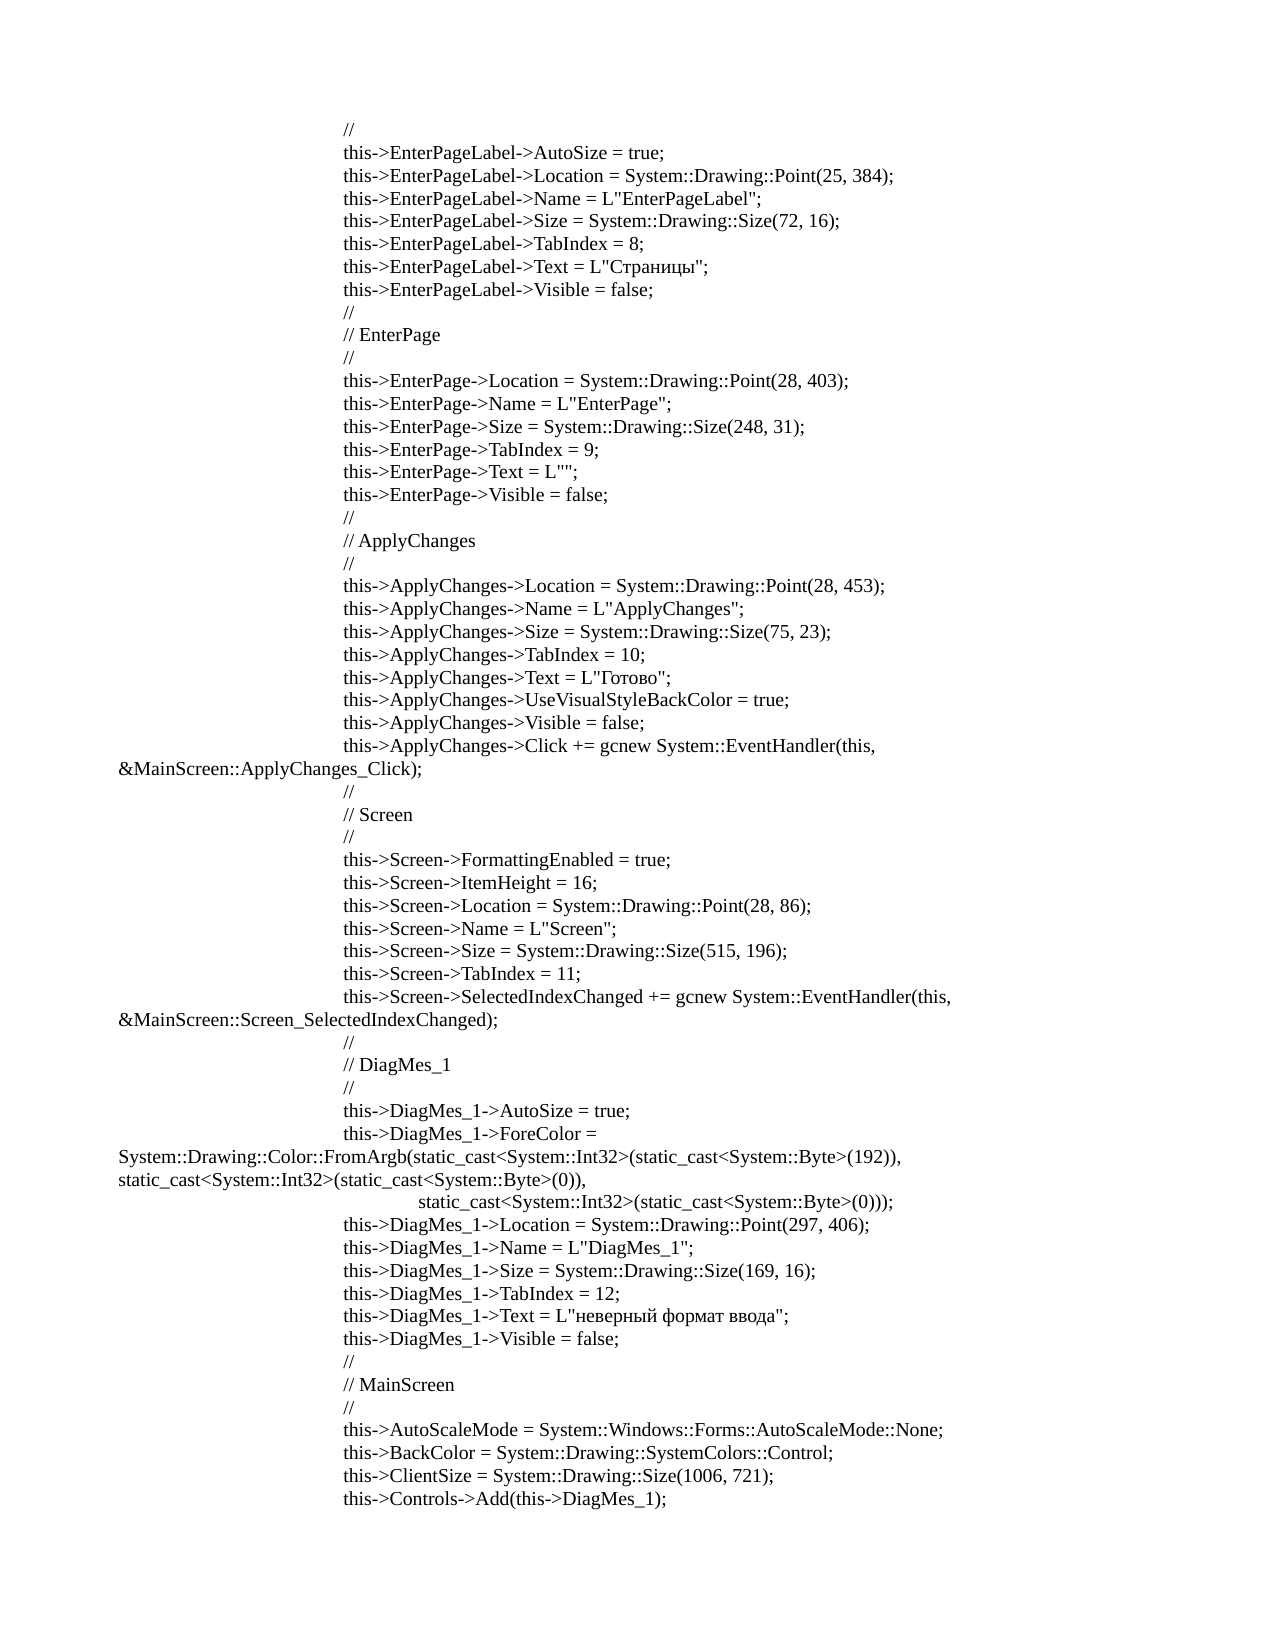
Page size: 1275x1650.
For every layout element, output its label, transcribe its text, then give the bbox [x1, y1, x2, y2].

text // [118, 1031, 1157, 1053]
text this->Screen->FormattingEnabled = true; [118, 848, 1157, 871]
text // [118, 346, 1157, 369]
text this->ApplyChanges->Text = L"Готово"; [118, 666, 1157, 688]
text this->EnterPage->Text = L""; [118, 460, 1157, 483]
text this->Screen->ItemHeight = 16; [118, 871, 1157, 894]
text this->ApplyChanges->TabIndex = 10; [118, 643, 1157, 666]
text this->EnterPageLabel->Name = L"EnterPageLabel"; [118, 187, 1157, 209]
text this->ClientSize = System::Drawing::Size(1006, 721); [118, 1464, 1157, 1487]
text // [118, 118, 1157, 141]
text this->EnterPage->Size = System::Drawing::Size(248, 31); [118, 415, 1157, 437]
text // [118, 506, 1157, 529]
text this->Screen->TabIndex = 11; [118, 962, 1157, 985]
text // ApplyChanges [118, 529, 1157, 552]
text this->DiagMes_1->Location = System::Drawing::Point(297, 406); [118, 1213, 1157, 1236]
text this->DiagMes_1->Text = L"неверный формат ввода"; [118, 1304, 1157, 1327]
text this->ApplyChanges->Name = L"ApplyChanges"; [118, 597, 1157, 620]
text this->Screen->SelectedIndexChanged += gcnew System::EventHandler(this, &MainScreen::Screen_SelectedIndexChanged); [118, 985, 1157, 1031]
text this->EnterPageLabel->TabIndex = 8; [118, 232, 1157, 255]
text this->Screen->Name = L"Screen"; [118, 917, 1157, 939]
text // [118, 552, 1157, 574]
text this->DiagMes_1->Name = L"DiagMes_1"; [118, 1236, 1157, 1259]
text // [118, 1076, 1157, 1099]
text // Screen [118, 802, 1157, 825]
text // [118, 1350, 1157, 1373]
text // [118, 1396, 1157, 1418]
text // [118, 780, 1157, 802]
text this->Controls->Add(this->DiagMes_1); [118, 1487, 1157, 1510]
text // DiagMes_1 [118, 1053, 1157, 1076]
text this->DiagMes_1->ForeColor = System::Drawing::Color::FromArgb(static_cast<System::Int32>(static_cast<System::Byte>(192)), static_cast<System::Int32>(static_cast<System::Byte>(0)), [118, 1122, 1157, 1190]
text this->DiagMes_1->AutoSize = true; [118, 1099, 1157, 1122]
text this->EnterPageLabel->Location = System::Drawing::Point(25, 384); [118, 164, 1157, 187]
text this->EnterPageLabel->AutoSize = true; [118, 141, 1157, 164]
text this->ApplyChanges->Size = System::Drawing::Size(75, 23); [118, 620, 1157, 643]
text this->AutoScaleMode = System::Windows::Forms::AutoScaleMode::None; [118, 1418, 1157, 1441]
text this->EnterPageLabel->Visible = false; [118, 278, 1157, 301]
text this->EnterPage->Name = L"EnterPage"; [118, 392, 1157, 415]
text this->DiagMes_1->Visible = false; [118, 1327, 1157, 1350]
text this->EnterPage->Visible = false; [118, 483, 1157, 506]
text this->DiagMes_1->Size = System::Drawing::Size(169, 16); [118, 1259, 1157, 1282]
text this->EnterPageLabel->Text = L"Страницы"; [118, 255, 1157, 278]
text this->Screen->Size = System::Drawing::Size(515, 196); [118, 939, 1157, 962]
text static_cast<System::Int32>(static_cast<System::Byte>(0))); [118, 1190, 1157, 1213]
text this->ApplyChanges->UseVisualStyleBackColor = true; [118, 688, 1157, 711]
text this->ApplyChanges->Click += gcnew System::EventHandler(this, &MainScreen::ApplyChanges_Click); [118, 734, 1157, 780]
text // [118, 301, 1157, 323]
text this->ApplyChanges->Location = System::Drawing::Point(28, 453); [118, 574, 1157, 597]
text // MainScreen [118, 1373, 1157, 1396]
text this->BackColor = System::Drawing::SystemColors::Control; [118, 1441, 1157, 1464]
text this->Screen->Location = System::Drawing::Point(28, 86); [118, 894, 1157, 917]
text this->EnterPageLabel->Size = System::Drawing::Size(72, 16); [118, 209, 1157, 232]
text this->EnterPage->Location = System::Drawing::Point(28, 403); [118, 369, 1157, 392]
text // EnterPage [118, 323, 1157, 346]
text // [118, 825, 1157, 848]
text this->ApplyChanges->Visible = false; [118, 711, 1157, 734]
text this->EnterPage->TabIndex = 9; [118, 437, 1157, 460]
text this->DiagMes_1->TabIndex = 12; [118, 1282, 1157, 1304]
